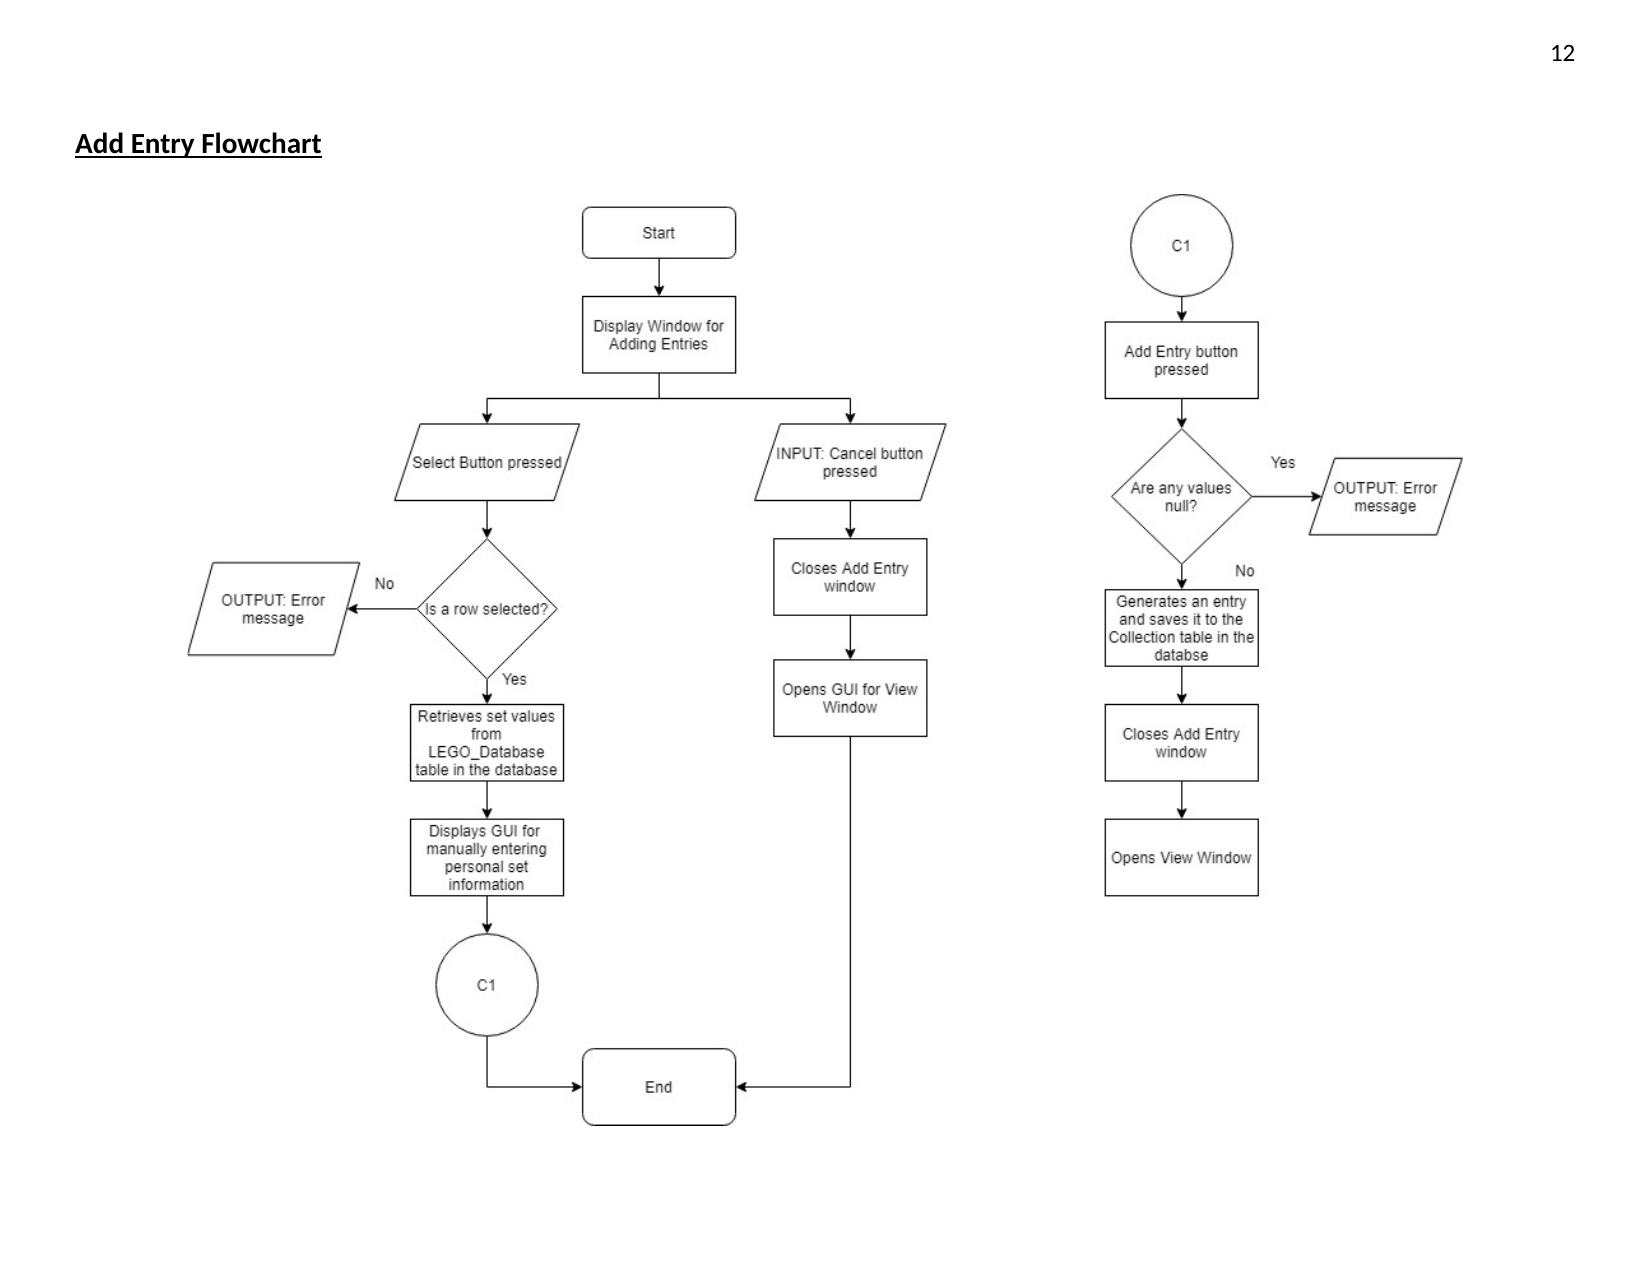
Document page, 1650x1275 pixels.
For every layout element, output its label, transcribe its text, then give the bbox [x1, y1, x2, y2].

subtitle Add Entry Flowchart [75, 126, 1575, 161]
